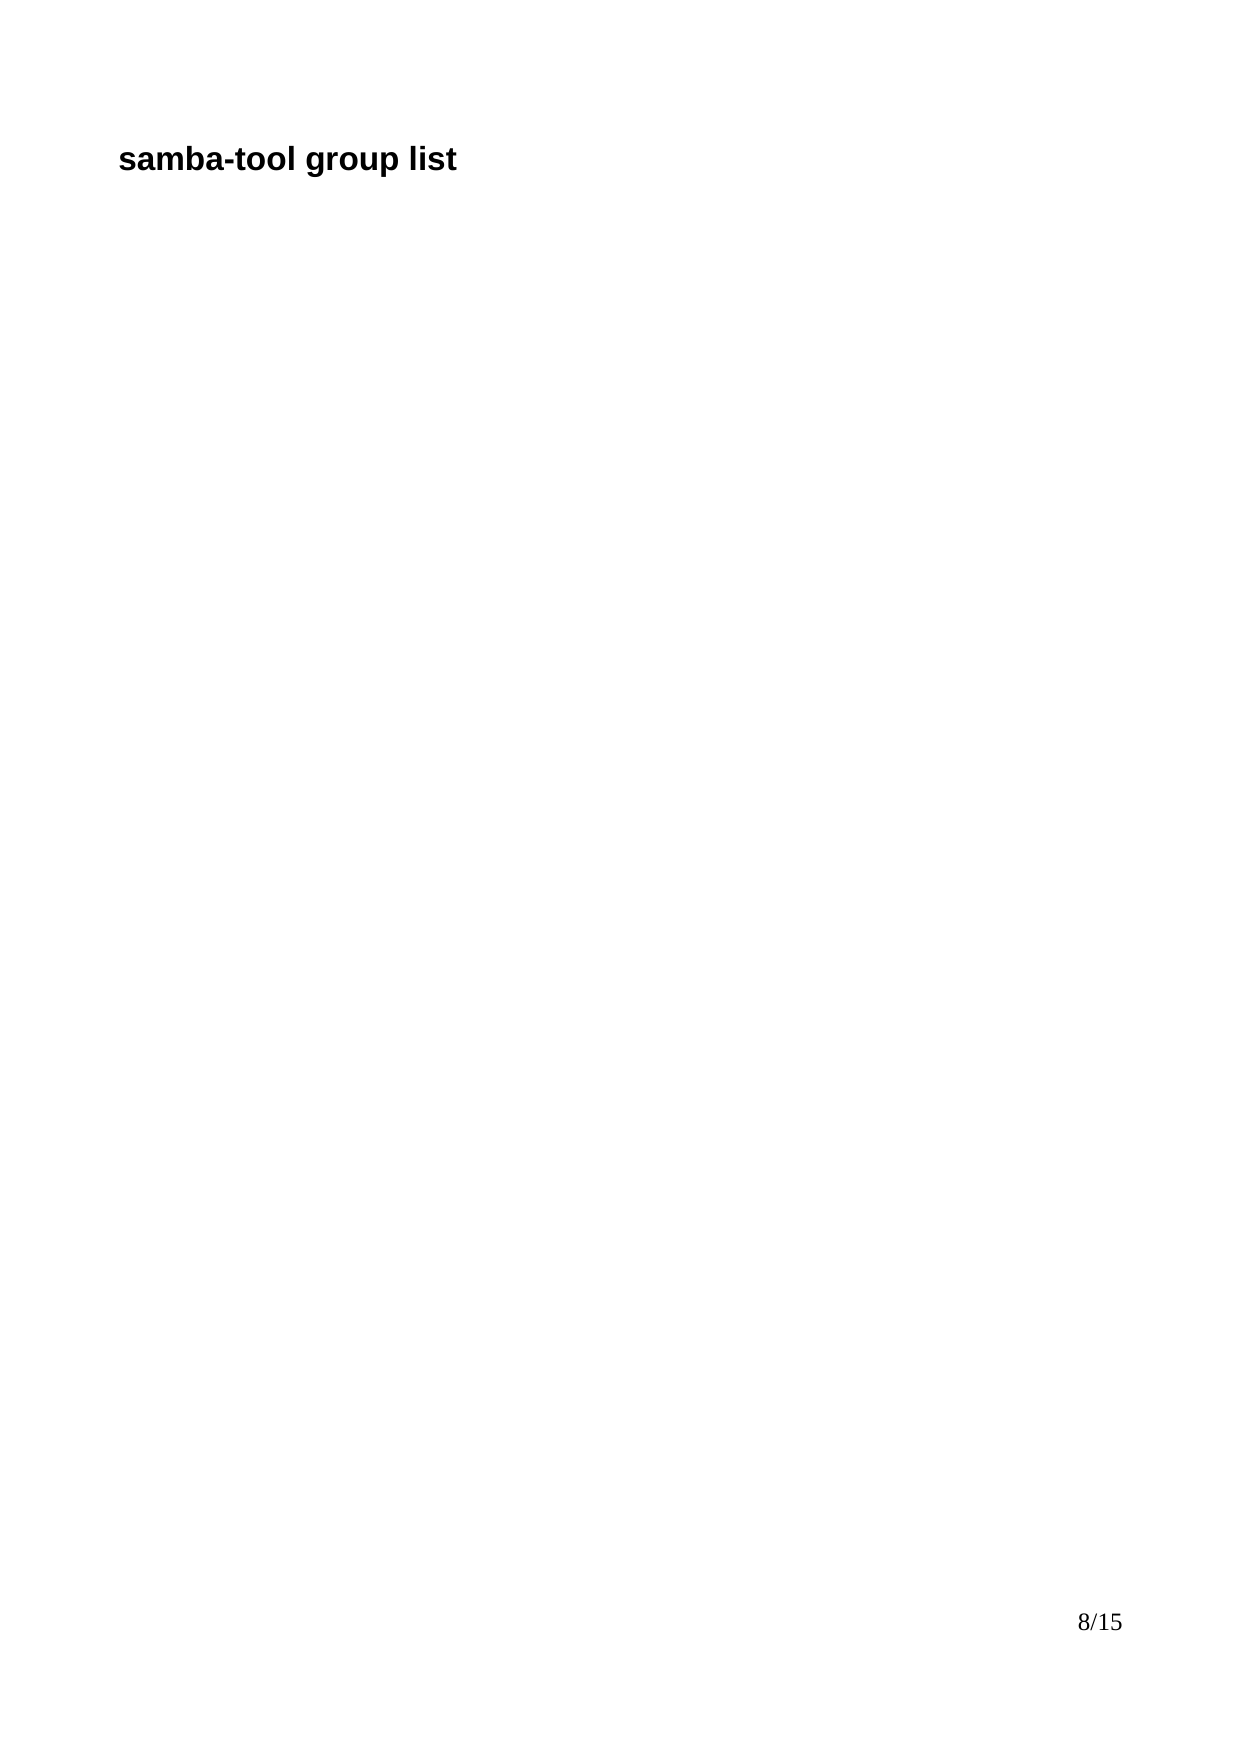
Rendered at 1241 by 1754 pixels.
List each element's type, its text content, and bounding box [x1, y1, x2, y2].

subtitle samba-tool group list [118, 139, 1122, 177]
